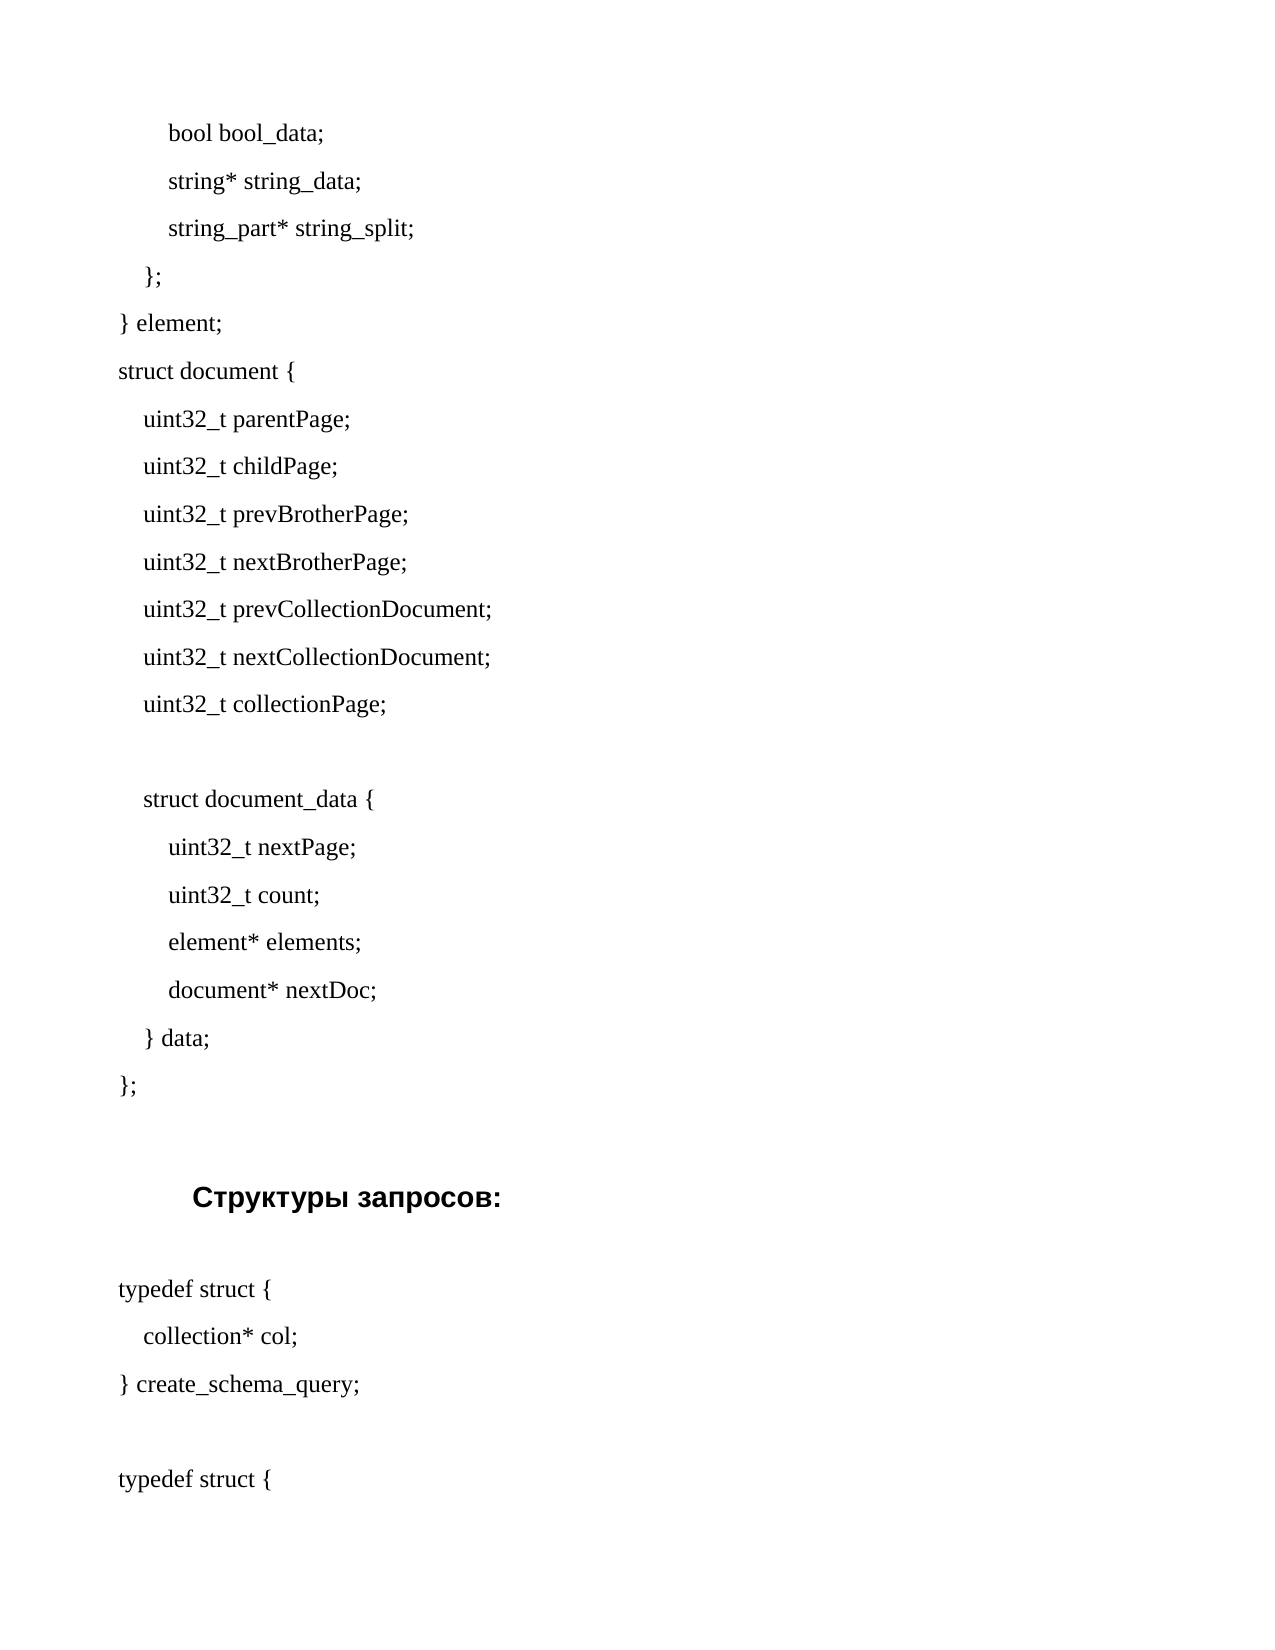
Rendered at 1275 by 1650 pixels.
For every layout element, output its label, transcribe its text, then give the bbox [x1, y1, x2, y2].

text struct document { [118, 356, 1157, 385]
text uint32_t childPage; [118, 451, 1157, 480]
subtitle Структуры запросов: [118, 1180, 1157, 1213]
text } element; [118, 308, 1157, 337]
text bool bool_data; [118, 118, 1157, 147]
text uint32_t count; [118, 880, 1157, 908]
text uint32_t nextPage; [118, 832, 1157, 861]
text element* elements; [118, 927, 1157, 956]
text document* nextDoc; [118, 975, 1157, 1004]
text string_part* string_split; [118, 213, 1157, 242]
text }; [118, 1070, 1157, 1099]
text uint32_t collectionPage; [118, 689, 1157, 718]
text typedef struct { [118, 1274, 1157, 1302]
text string* string_data; [118, 166, 1157, 194]
text struct document_data { [118, 784, 1157, 813]
text } create_schema_query; [118, 1369, 1157, 1398]
text }; [118, 261, 1157, 290]
text uint32_t nextCollectionDocument; [118, 642, 1157, 671]
text uint32_t prevCollectionDocument; [118, 594, 1157, 623]
text collection* col; [118, 1321, 1157, 1350]
text uint32_t parentPage; [118, 404, 1157, 432]
text typedef struct { [118, 1464, 1157, 1493]
text uint32_t prevBrotherPage; [118, 499, 1157, 528]
text uint32_t nextBrotherPage; [118, 547, 1157, 575]
text } data; [118, 1023, 1157, 1051]
